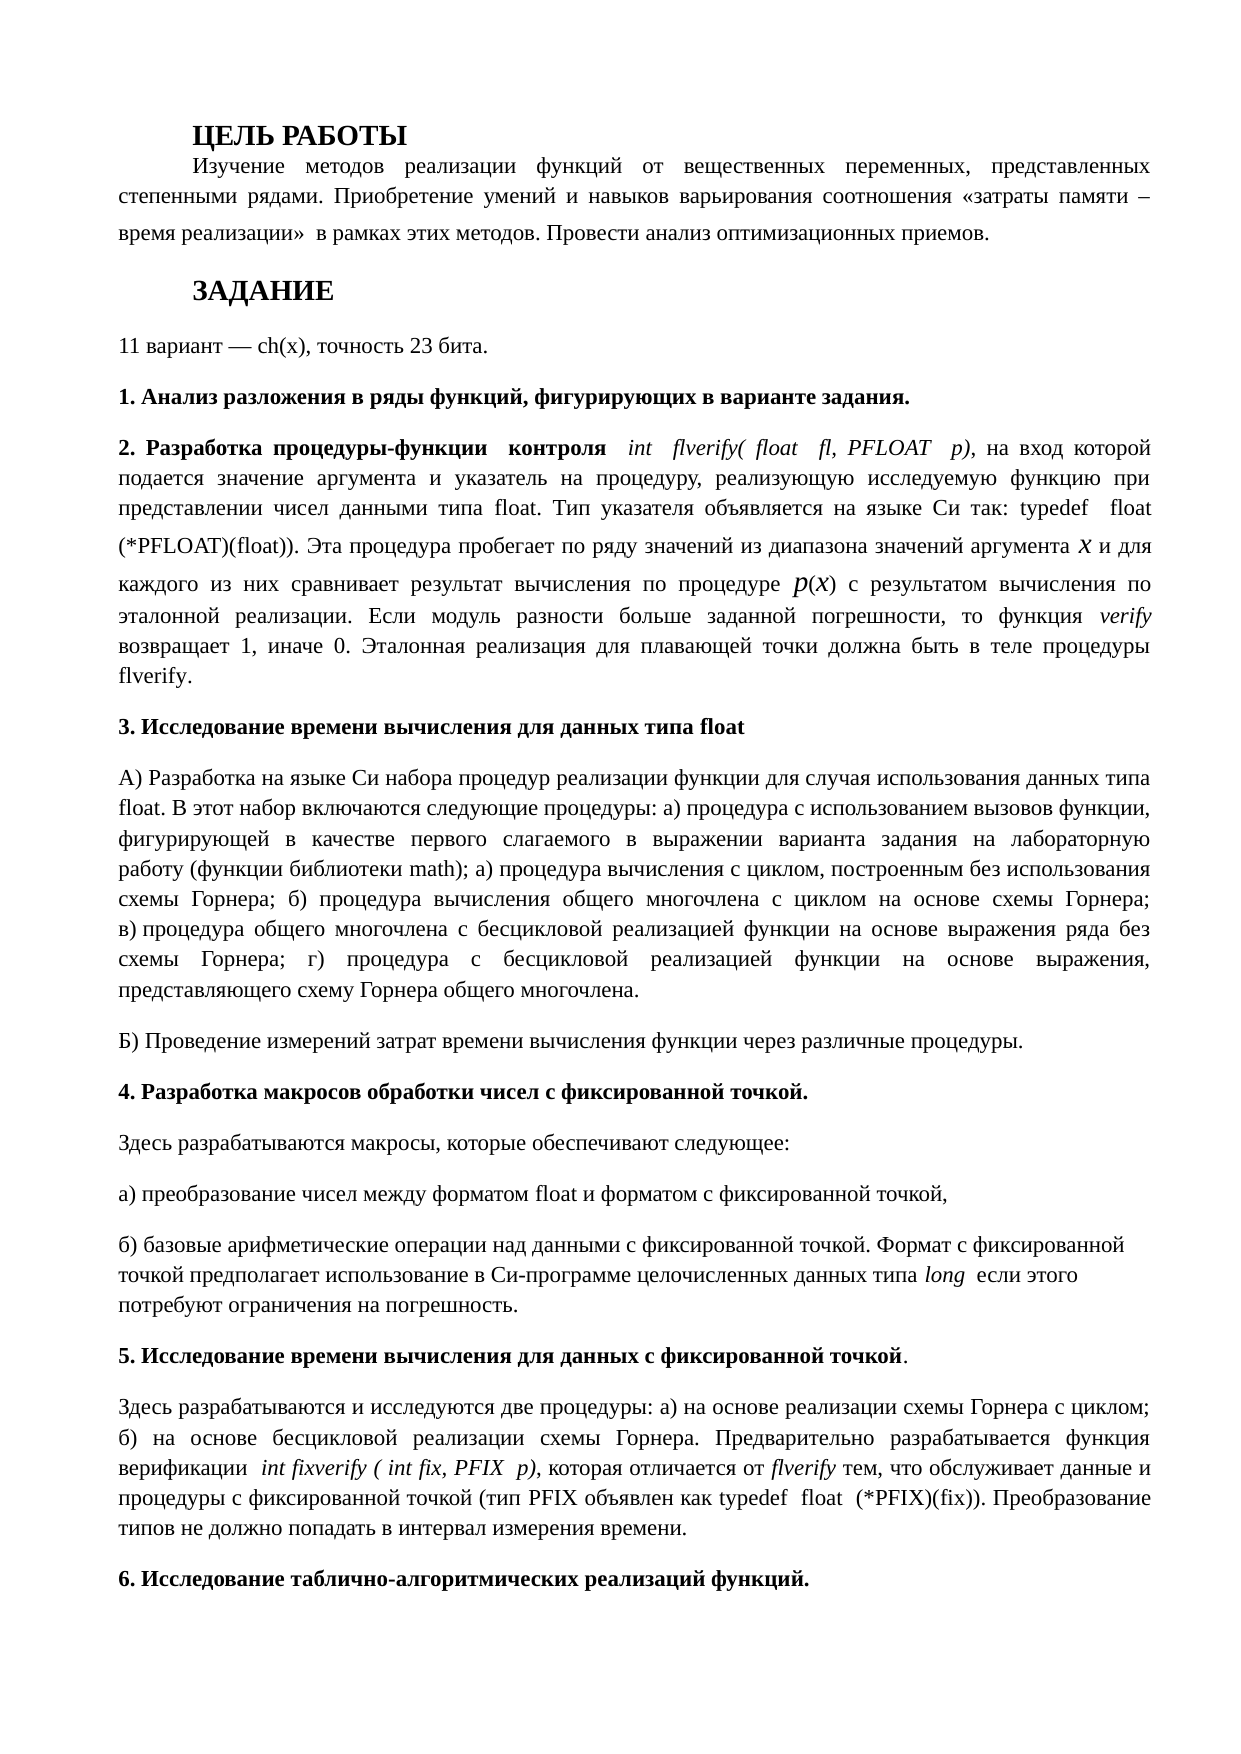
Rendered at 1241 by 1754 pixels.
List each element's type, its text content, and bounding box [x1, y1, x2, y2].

text 2. Разработка процедуры-функции контроля int flverify( float fl, PFLOAT p), на вход которой подается значение аргумента и указатель на процедуру, реализующую исследуемую функцию при представлении чисел данными типа float. Тип указателя объявляется на языке Си так: typedef float (*PFLOAT)(float)). Эта процедура пробегает по ряду значений из диапазона значений аргумента x и для каждого из них сравнивает результат вычисления по процедуре p(x) с результатом вычисления по эталонной реализации. Если модуль разности больше заданной погрешности, то функция verify возвращает 1, иначе 0. Эталонная реализация для плавающей точки должна быть в теле процедуры flverify. [118, 434, 1152, 688]
text Здесь разрабатываются макросы, которые обеспечивают следующее: [118, 1129, 1152, 1155]
text 11 вариант — ch(x), точность 23 бита. [118, 332, 1152, 358]
text ЗАДАНИЕ [118, 273, 1152, 306]
text Здесь разрабатываются и исследуются две процедуры: а) на основе реализации схемы Горнера с циклом; б) на основе бесцикловой реализации схемы Горнера. Предварительно разрабатывается функция верификации int fixverify ( int fix, PFIX p), которая отличается от flverify тем, что обслуживает данные и процедуры с фиксированной точкой (тип PFIX объявлен как typedef float (*PFIX)(fix)). Преобразование типов не должно попадать в интервал измерения времени. [118, 1393, 1152, 1541]
text 5. Исследование времени вычисления для данных с фиксированной точкой. [118, 1342, 1152, 1369]
text Изучение методов реализации функций от вещественных переменных, представленных степенными рядами. Приобретение умений и навыков варьирования соотношения «затраты памяти – время реализации» в рамках этих методов. Провести анализ оптимизационных приемов. [118, 152, 1152, 247]
text 3. Исследование времени вычисления для данных типа float [118, 713, 1152, 739]
text а) преобразование чисел между форматом float и форматом с фиксированной точкой, [118, 1180, 1152, 1206]
text б) базовые арифметические операции над данными с фиксированной точкой. Формат с фиксированной точкой предполагает использование в Си-программе целочисленных данных типа long если этого потребуют ограничения на погрешность. [118, 1231, 1152, 1318]
text А) Разработка на языке Си набора процедур реализации функции для случая использования данных типа float. В этот набор включаются следующие процедуры: а) процедура с использованием вызовов функции, фигурирующей в качестве первого слагаемого в выражении варианта задания на лабораторную работу (функции библиотеки math); а) процедура вычисления с циклом, построенным без использования схемы Горнера; б) процедура вычисления общего многочлена с циклом на основе схемы Горнера; в) процедура общего многочлена с бесцикловой реализацией функции на основе выражения ряда без схемы Горнера; г) процедура с бесцикловой реализацией функции на основе выражения, представляющего схему Горнера общего многочлена. [118, 764, 1152, 1002]
text 1. Анализ разложения в ряды функций, фигурирующих в варианте задания. [118, 383, 1152, 409]
text 4. Разработка макросов обработки чисел с фиксированной точкой. [118, 1078, 1152, 1104]
subtitle ЦЕЛЬ РАБОТЫ [118, 118, 1152, 152]
text 6. Исследование таблично-алгоритмических реализаций функций. [118, 1565, 1152, 1592]
text Б) Проведение измерений затрат времени вычисления функции через различные процедуры. [118, 1027, 1152, 1053]
